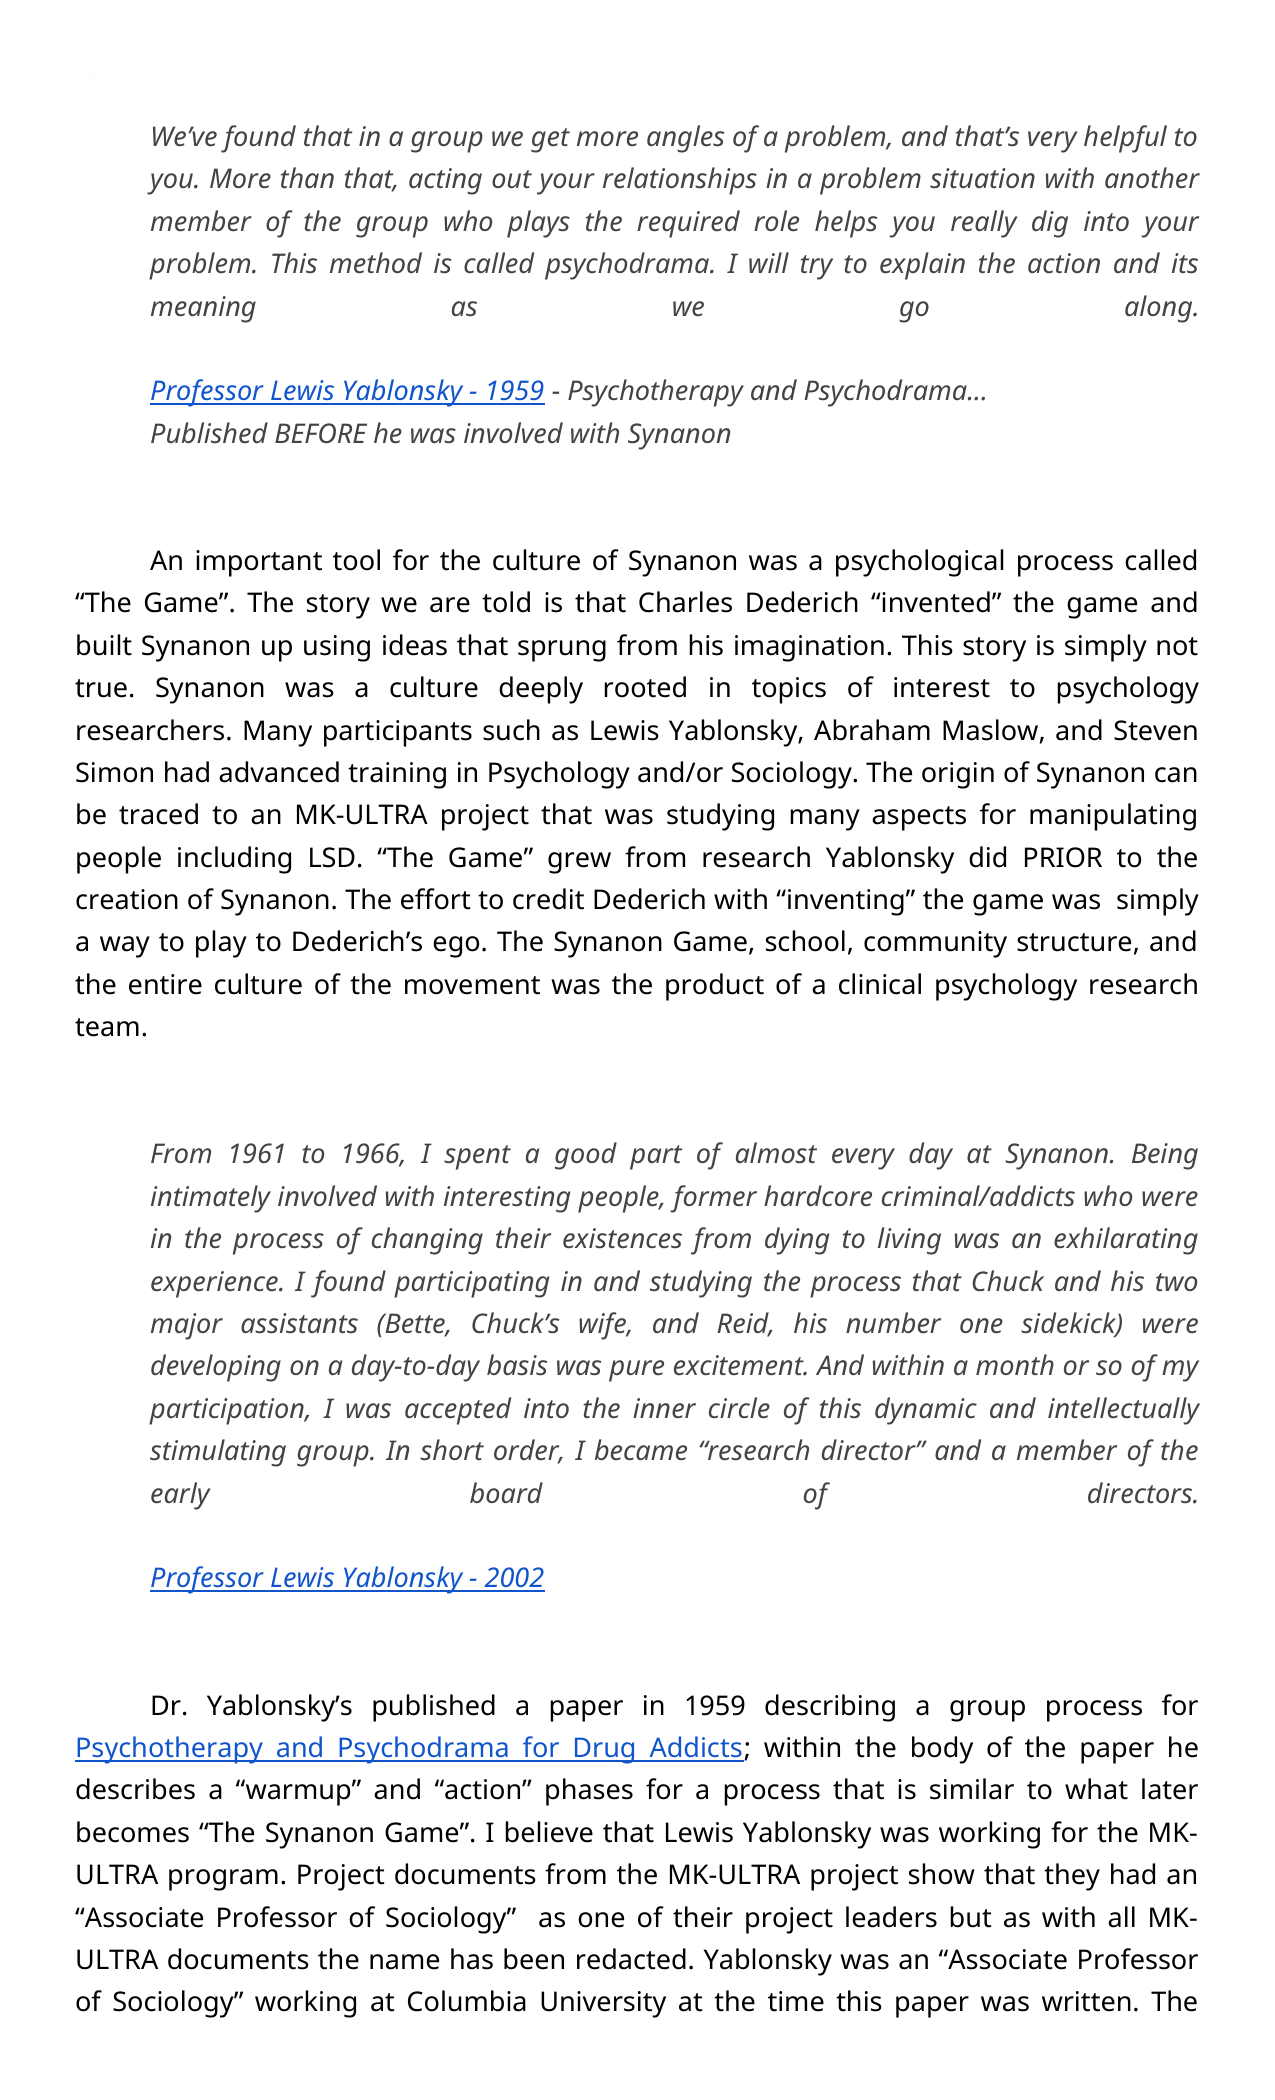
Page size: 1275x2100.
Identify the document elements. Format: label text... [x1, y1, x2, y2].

text We’ve found that in a group we get more angles of a problem, and that’s very helpful to you. More than that, acting out your relationships in a problem situation with another member of the group who plays the required role helps you really dig into your problem. This method is called psychodrama. I will try to explain the action and its meaning as we go along. Professor Lewis Yablonsky - 1959 - Psychotherapy and Psychodrama... [150, 117, 1200, 409]
text From 1961 to 1966, I spent a good part of almost every day at Synanon. Being intimately involved with interesting people, former hardcore criminal/addicts who were in the process of changing their existences from dying to living was an exhilarating experience. I found participating in and studying the process that Chuck and his two major assistants (Bette, Chuck’s wife, and Reid, his number one sidekick) were developing on a day-to-day basis was pure excitement. And within a month or so of my participation, I was accepted into the inner circle of this dynamic and intellectually stimulating group. In short order, I became “research director” and a member of the early board of directors. Professor Lewis Yablonsky - 2002 [150, 1135, 1200, 1596]
text Published BEFORE he was involved with Synanon [150, 414, 1200, 451]
text Dr. Yablonsky’s published a paper in 1959 describing a group process for Psychotherapy and Psychodrama for Drug Addicts; within the body of the paper he describes a “warmup” and “action” phases for a process that is similar to what later becomes “The Synanon Game”. I believe that Lewis Yablonsky was working for the MK-ULTRA program. Project documents from the MK-ULTRA project show that they had an “Associate Professor of Sociology” as one of their project leaders but as with all MK-ULTRA documents the name has been redacted. Yablonsky was an “Associate Professor of Sociology” working at Columbia University at the time this paper was written. The [75, 1686, 1200, 2020]
text An important tool for the culture of Synanon was a psychological process called “The Game”. The story we are told is that Charles Dederich “invented” the game and built Synanon up using ideas that sprung from his imagination. This story is simply not true. Synanon was a culture deeply rooted in topics of interest to psychology researchers. Many participants such as Lewis Yablonsky, Abraham Maslow, and Steven Simon had advanced training in Psychology and/or Sociology. The origin of Synanon can be traced to an MK-ULTRA project that was studying many aspects for manipulating people including LSD. “The Game” grew from research Yablonsky did PRIOR to the creation of Synanon. The effort to credit Dederich with “inventing” the game was simply a way to play to Dederich’s ego. The Synanon Game, school, community structure, and the entire culture of the movement was the product of a clinical psychology research team. [75, 541, 1200, 1044]
